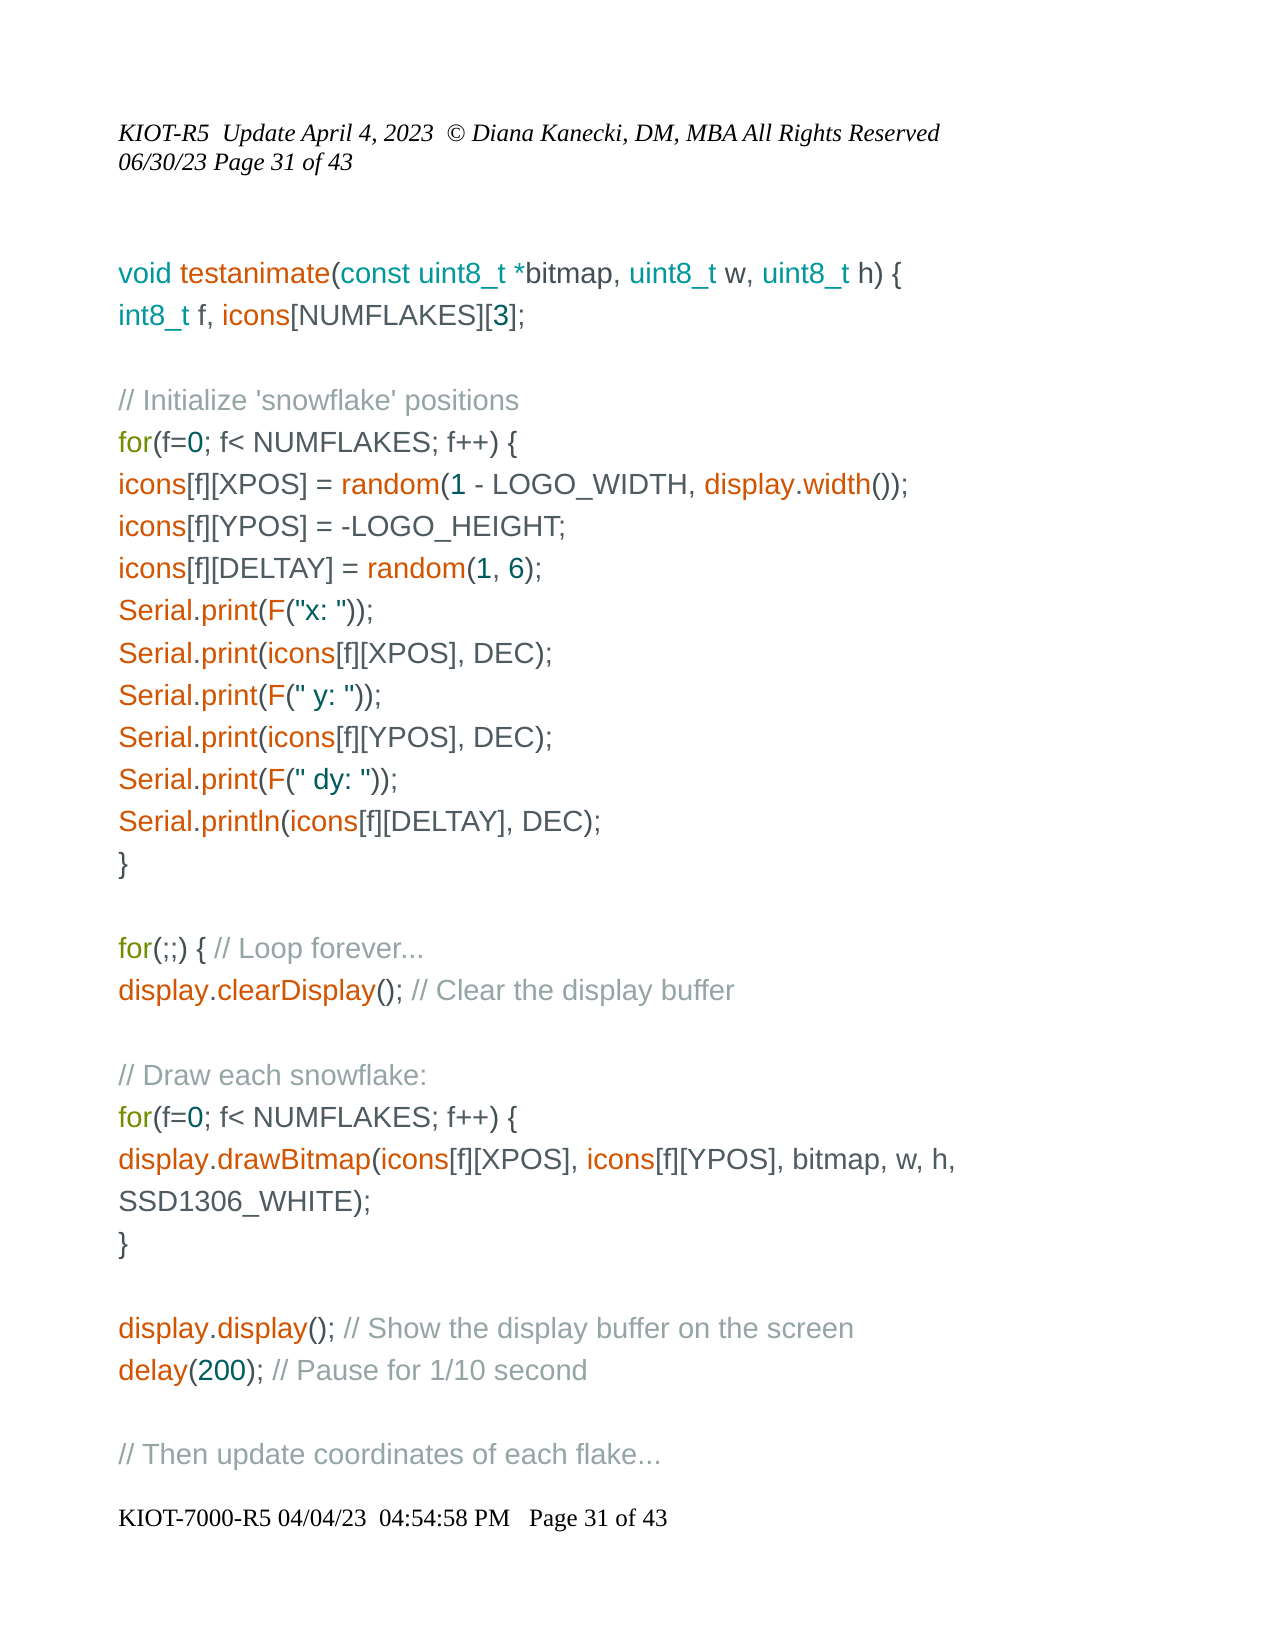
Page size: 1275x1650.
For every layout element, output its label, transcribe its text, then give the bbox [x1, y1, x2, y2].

text icons[f][YPOS] = -LOGO_HEIGHT; [118, 500, 1157, 543]
text icons[f][XPOS] = random(1 - LOGO_WIDTH, display.width()); [118, 458, 1157, 500]
text Serial.print(icons[f][YPOS], DEC); [118, 711, 1157, 753]
text delay(200); // Pause for 1/10 second [118, 1344, 1157, 1386]
text display.clearDisplay(); // Clear the display buffer [118, 964, 1157, 1007]
text Serial.print(F(" dy: ")); [118, 753, 1157, 796]
text // Then update coordinates of each flake... [118, 1428, 1157, 1471]
text // Draw each snowflake: [118, 1049, 1157, 1091]
text for(;;) { // Loop forever... [118, 922, 1157, 964]
text Serial.print(F("x: ")); [118, 585, 1157, 627]
text } [118, 1218, 1157, 1260]
text display.drawBitmap(icons[f][XPOS], icons[f][YPOS], bitmap, w, h, SSD1306_WHITE); [118, 1133, 1157, 1218]
text int8_t f, icons[NUMFLAKES][3]; [118, 289, 1157, 332]
text void testanimate(const uint8_t *bitmap, uint8_t w, uint8_t h) { [118, 247, 1157, 289]
text icons[f][DELTAY] = random(1, 6); [118, 543, 1157, 585]
text for(f=0; f< NUMFLAKES; f++) { [118, 416, 1157, 458]
text Serial.println(icons[f][DELTAY], DEC); [118, 796, 1157, 838]
text for(f=0; f< NUMFLAKES; f++) { [118, 1091, 1157, 1133]
text } [118, 838, 1157, 880]
text // Initialize 'snowflake' positions [118, 374, 1157, 416]
text Serial.print(F(" y: ")); [118, 669, 1157, 711]
text display.display(); // Show the display buffer on the screen [118, 1302, 1157, 1344]
text Serial.print(icons[f][XPOS], DEC); [118, 627, 1157, 669]
